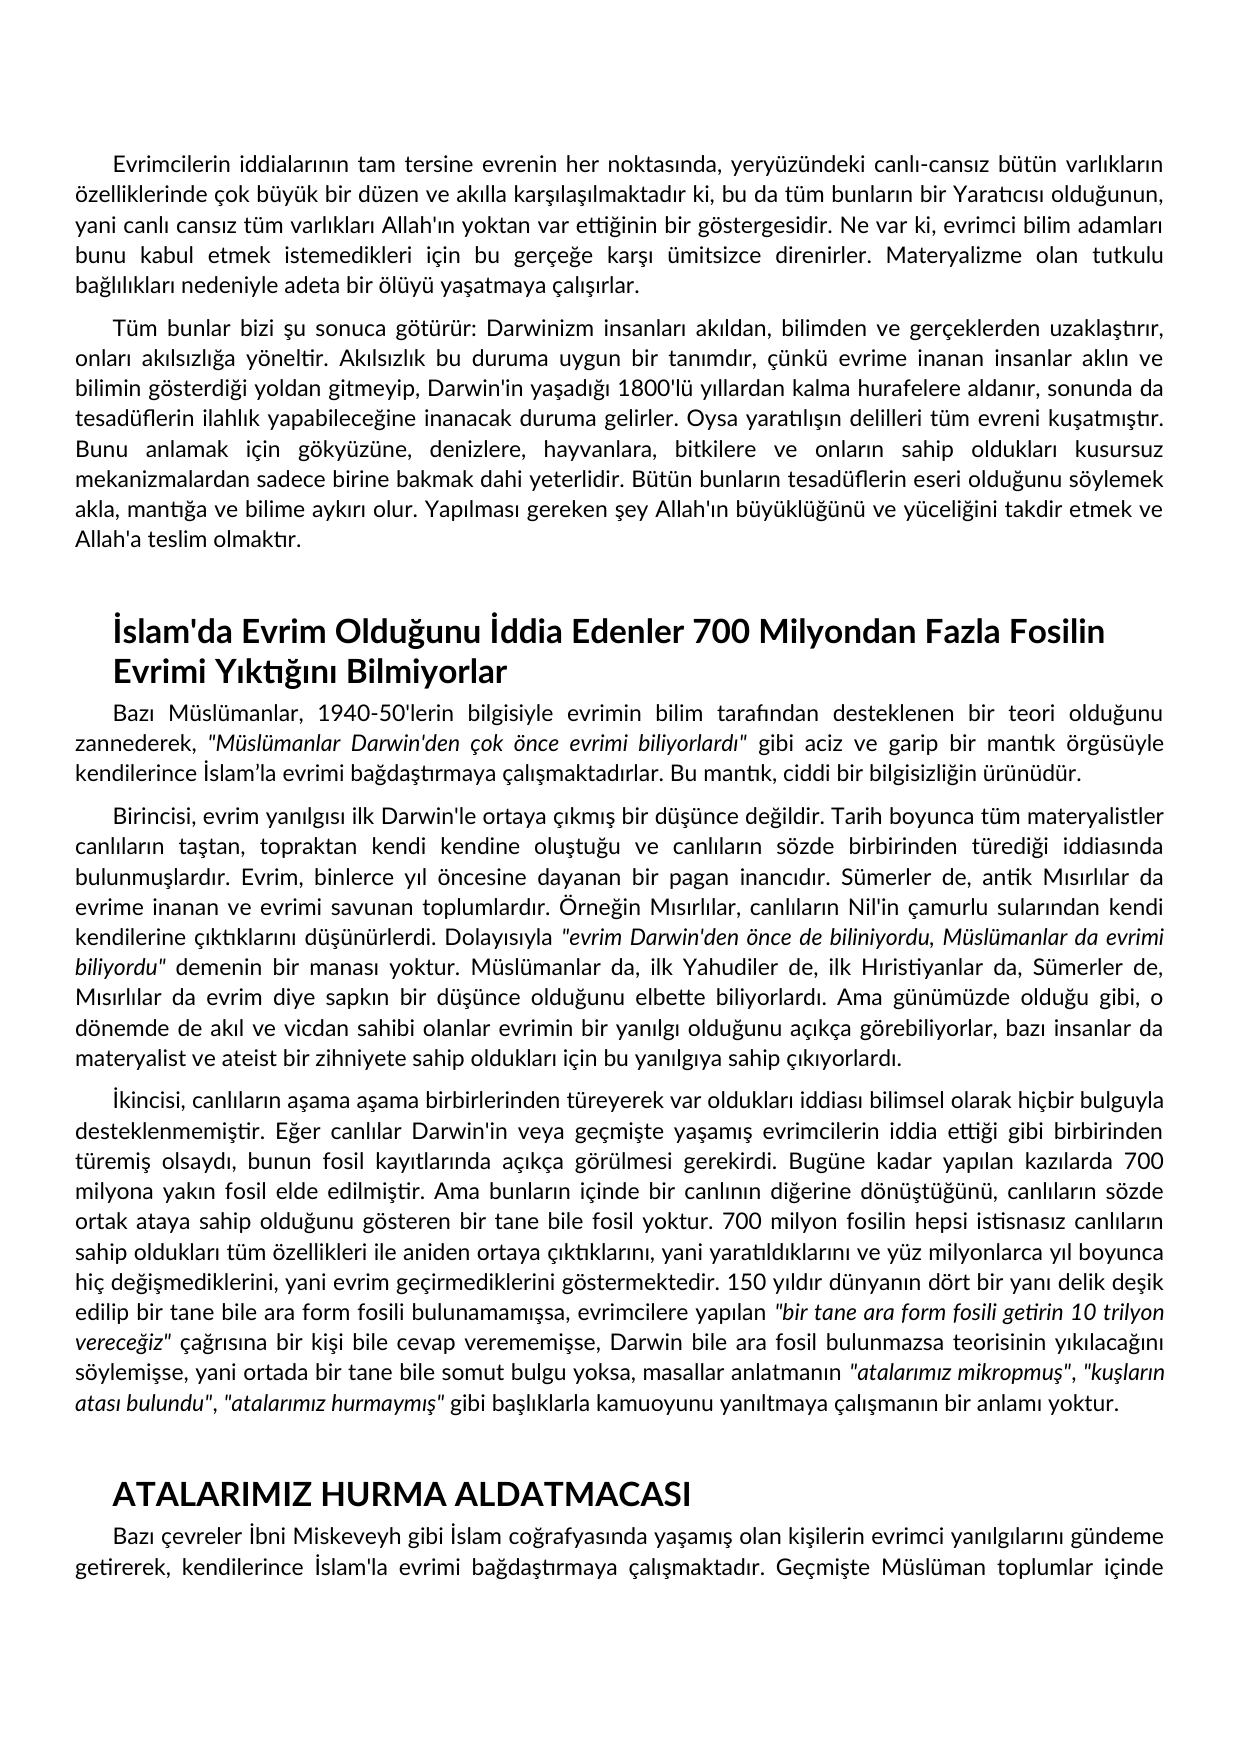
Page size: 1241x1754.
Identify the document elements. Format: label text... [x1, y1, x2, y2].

text Birincisi, evrim yanılgısı ilk Darwin'le ortaya çıkmış bir düşünce değildir. Tarih boyunca tüm materyalistler canlıların taştan, topraktan kendi kendine oluştuğu ve canlıların sözde birbirinden türediği iddiasında bulunmuşlardır. Evrim, binlerce yıl öncesine dayanan bir pagan inancıdır. Sümerler de, antik Mısırlılar da evrime inanan ve evrimi savunan toplumlardır. Örneğin Mısırlılar, canlıların Nil'in çamurlu sularından kendi kendilerine çıktıklarını düşünürlerdi. Dolayısıyla "evrim Darwin'den önce de biliniyordu, Müslümanlar da evrimi biliyordu" demenin bir manası yoktur. Müslümanlar da, ilk Yahudiler de, ilk Hıristiyanlar da, Sümerler de, Mısırlılar da evrim diye sapkın bir düşünce olduğunu elbette biliyorlardı. Ama günümüzde olduğu gibi, o dönemde de akıl ve vicdan sahibi olanlar evrimin bir yanılgı olduğunu açıkça görebiliyorlar, bazı insanlar da materyalist ve ateist bir zihniyete sahip oldukları için bu yanılgıya sahip çıkıyorlardı. [75, 802, 1165, 1071]
text Evrimcilerin iddialarının tam tersine evrenin her noktasında, yeryüzündeki canlı-cansız bütün varlıkların özelliklerinde çok büyük bir düzen ve akılla karşılaşılmaktadır ki, bu da tüm bunların bir Yaratıcısı olduğunun, yani canlı cansız tüm varlıkları Allah'ın yoktan var ettiğinin bir göstergesidir. Ne var ki, evrimci bilim adamları bunu kabul etmek istemedikleri için bu gerçeğe karşı ümitsizce direnirler. Materyalizme olan tutkulu bağlılıkları nedeniyle adeta bir ölüyü yaşatmaya çalışırlar. [75, 150, 1165, 298]
subtitle ATALARIMIZ HURMA ALDATMACASI [112, 1474, 1165, 1514]
text Bazı Müslümanlar, 1940-50'lerin bilgisiyle evrimin bilim tarafından desteklenen bir teori olduğunu zannederek, "Müslümanlar Darwin'den çok önce evrimi biliyorlardı" gibi aciz ve garip bir mantık örgüsüyle kendilerince İslam’la evrimi bağdaştırmaya çalışmaktadırlar. Bu mantık, ciddi bir bilgisizliğin ürünüdür. [75, 699, 1165, 787]
text İkincisi, canlıların aşama aşama birbirlerinden türeyerek var oldukları iddiası bilimsel olarak hiçbir bulguyla desteklenmemiştir. Eğer canlılar Darwin'in veya geçmişte yaşamış evrimcilerin iddia ettiği gibi birbirinden türemiş olsaydı, bunun fosil kayıtlarında açıkça görülmesi gerekirdi. Bugüne kadar yapılan kazılarda 700 milyona yakın fosil elde edilmiştir. Ama bunların içinde bir canlının diğerine dönüştüğünü, canlıların sözde ortak ataya sahip olduğunu gösteren bir tane bile fosil yoktur. 700 milyon fosilin hepsi istisnasız canlıların sahip oldukları tüm özellikleri ile aniden ortaya çıktıklarını, yani yaratıldıklarını ve yüz milyonlarca yıl boyunca hiç değişmediklerini, yani evrim geçirmediklerini göstermektedir. 150 yıldır dünyanın dört bir yanı delik deşik edilip bir tane bile ara form fosili bulunamamışsa, evrimcilere yapılan "bir tane ara form fosili getirin 10 trilyon vereceğiz" çağrısına bir kişi bile cevap verememişse, Darwin bile ara fosil bulunmazsa teorisinin yıkılacağını söylemişse, yani ortada bir tane bile somut bulgu yoksa, masallar anlatmanın "atalarımız mikropmuş", "kuşların atası bulundu", "atalarımız hurmaymış" gibi başlıklarla kamuoyunu yanıltmaya çalışmanın bir anlamı yoktur. [75, 1086, 1165, 1416]
subtitle İslam'da Evrim Olduğunu İddia Edenler 700 Milyondan Fazla Fosilin Evrimi Yıktığını Bilmiyorlar [112, 610, 1165, 690]
text Tüm bunlar bizi şu sonuca götürür: Darwinizm insanları akıldan, bilimden ve gerçeklerden uzaklaştırır, onları akılsızlığa yöneltir. Akılsızlık bu duruma uygun bir tanımdır, çünkü evrime inanan insanlar aklın ve bilimin gösterdiği yoldan gitmeyip, Darwin'in yaşadığı 1800'lü yıllardan kalma hurafelere aldanır, sonunda da tesadüflerin ilahlık yapabileceğine inanacak duruma gelirler. Oysa yaratılışın delilleri tüm evreni kuşatmıştır. Bunu anlamak için gökyüzüne, denizlere, hayvanlara, bitkilere ve onların sahip oldukları kusursuz mekanizmalardan sadece birine bakmak dahi yeterlidir. Bütün bunların tesadüflerin eseri olduğunu söylemek akla, mantığa ve bilime aykırı olur. Yapılması gereken şey Allah'ın büyüklüğünü ve yüceliğini takdir etmek ve Allah'a teslim olmaktır. [75, 313, 1165, 552]
text Bazı çevreler İbni Miskeveyh gibi İslam coğrafyasında yaşamış olan kişilerin evrimci yanılgılarını gündeme getirerek, kendilerince İslam'la evrimi bağdaştırmaya çalışmaktadır. Geçmişte Müslüman toplumlar içinde [75, 1522, 1165, 1580]
